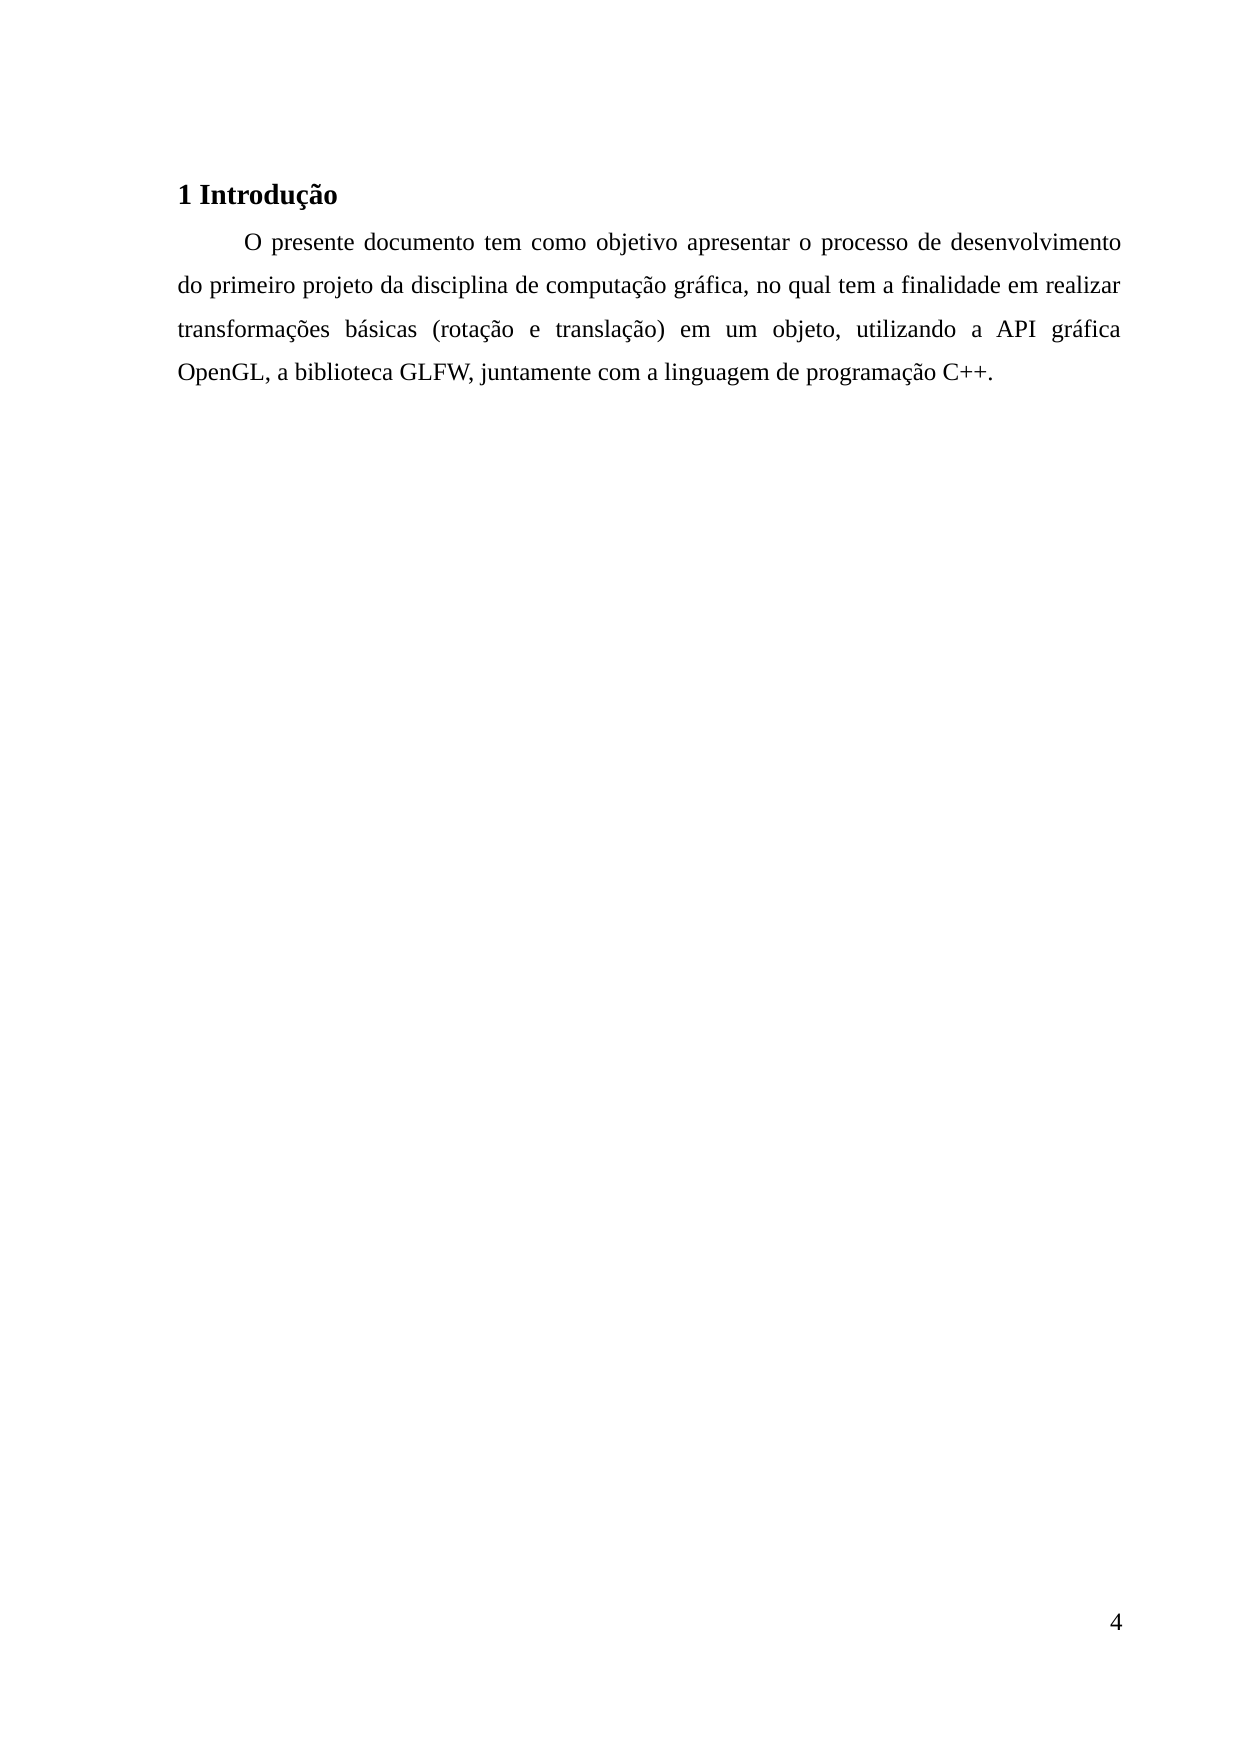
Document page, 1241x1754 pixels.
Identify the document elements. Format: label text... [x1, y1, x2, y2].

subtitle 1 Introdução [177, 177, 1122, 211]
text O presente documento tem como objetivo apresentar o processo de desenvolvimento do primeiro projeto da disciplina de computação gráfica, no qual tem a finalidade em realizar transformações básicas (rotação e translação) em um objeto, utilizando a API gráfica OpenGL, a biblioteca GLFW, juntamente com a linguagem de programação C++. [177, 227, 1122, 386]
